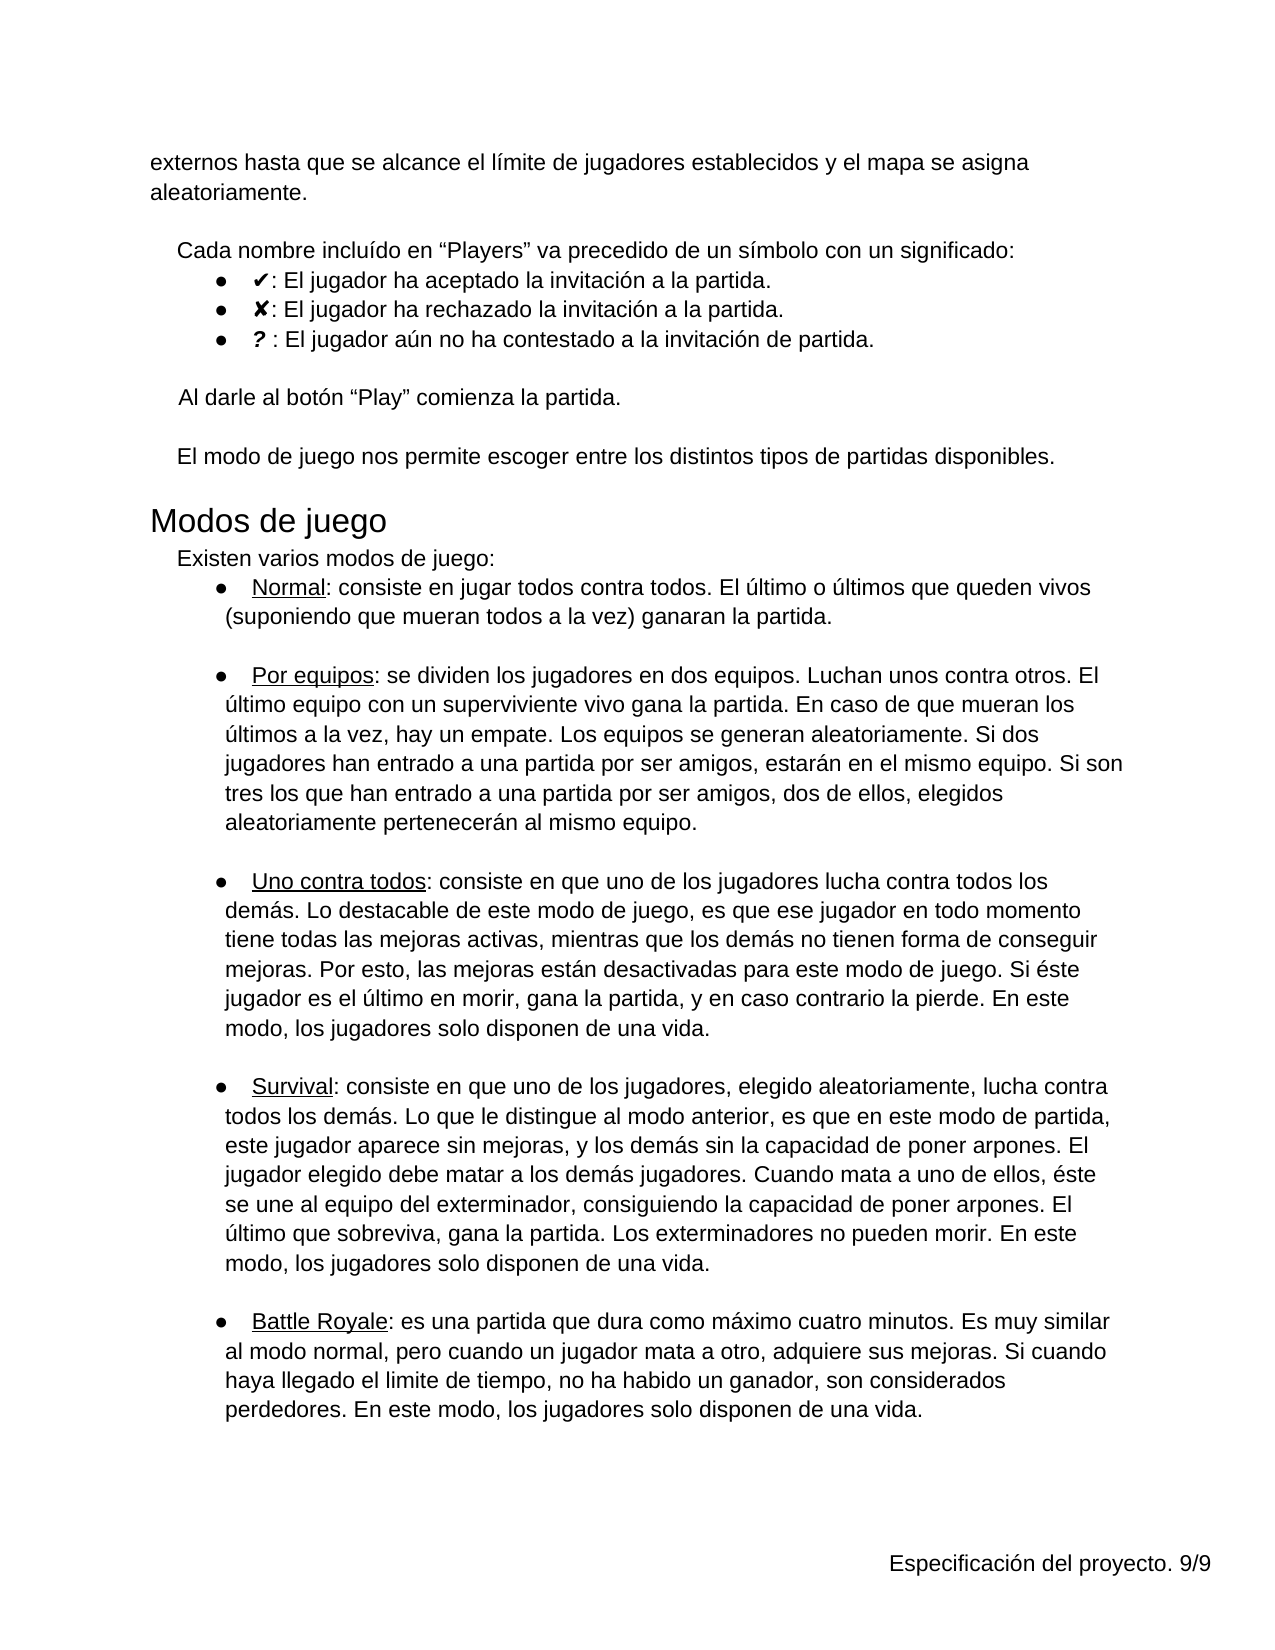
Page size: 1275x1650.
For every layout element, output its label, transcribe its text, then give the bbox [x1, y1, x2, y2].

subtitle Modos de juego [150, 502, 1125, 540]
list Normal: consiste en jugar todos contra todos. El último o últimos que queden vivos (suponiendo que mueran todos a la vez) ganaran la partida. [187, 575, 1125, 630]
text Existen varios modos de juego: [150, 545, 1125, 571]
text externos hasta que se alcance el límite de jugadores establecidos y el mapa se asigna aleatoriamente. [150, 150, 1125, 205]
list ✔: El jugador ha aceptado la invitación a la partida. [187, 267, 1125, 293]
text Al darle al botón “Play” comienza la partida. [178, 385, 1125, 411]
text El modo de juego nos permite escoger entre los distintos tipos de partidas disponibles. [150, 444, 1125, 469]
list ? : El jugador aún no ha contestado a la invitación de partida. [187, 326, 1125, 352]
list Por equipos: se dividen los jugadores en dos equipos. Luchan unos contra otros. El último equipo con un superviviente vivo gana la partida. En caso de que mueran los últimos a la vez, hay un empate. Los equipos se generan aleatoriamente. Si dos jugadores han entrado a una partida por ser amigos, estarán en el mismo equipo. Si son tres los que han entrado a una partida por ser amigos, dos de ellos, elegidos aleatoriamente pertenecerán al mismo equipo. [187, 663, 1125, 835]
list Survival: consiste en que uno de los jugadores, elegido aleatoriamente, lucha contra todos los demás. Lo que le distingue al modo anterior, es que en este modo de partida, este jugador aparece sin mejoras, y los demás sin la capacidad de poner arpones. El jugador elegido debe matar a los demás jugadores. Cuando mata a uno de ellos, éste se une al equipo del exterminador, consiguiendo la capacidad de poner arpones. El último que sobreviva, gana la partida. Los exterminadores no pueden morir. En este modo, los jugadores solo disponen de una vida. [187, 1074, 1125, 1276]
list ✘: El jugador ha rechazado la invitación a la partida. [187, 297, 1125, 322]
list Battle Royale: es una partida que dura como máximo cuatro minutos. Es muy similar al modo normal, pero cuando un jugador mata a otro, adquiere sus mejoras. Si cuando haya llegado el limite de tiempo, no ha habido un ganador, son considerados perdedores. En este modo, los jugadores solo disponen de una vida. [187, 1309, 1125, 1423]
text Cada nombre incluído en “Players” va precedido de un símbolo con un significado: [150, 238, 1125, 264]
list Uno contra todos: consiste en que uno de los jugadores lucha contra todos los demás. Lo destacable de este modo de juego, es que ese jugador en todo momento tiene todas las mejoras activas, mientras que los demás no tienen forma de conseguir mejoras. Por esto, las mejoras están desactivadas para este modo de juego. Si éste jugador es el último en morir, gana la partida, y en caso contrario la pierde. En este modo, los jugadores solo disponen de una vida. [187, 868, 1125, 1041]
